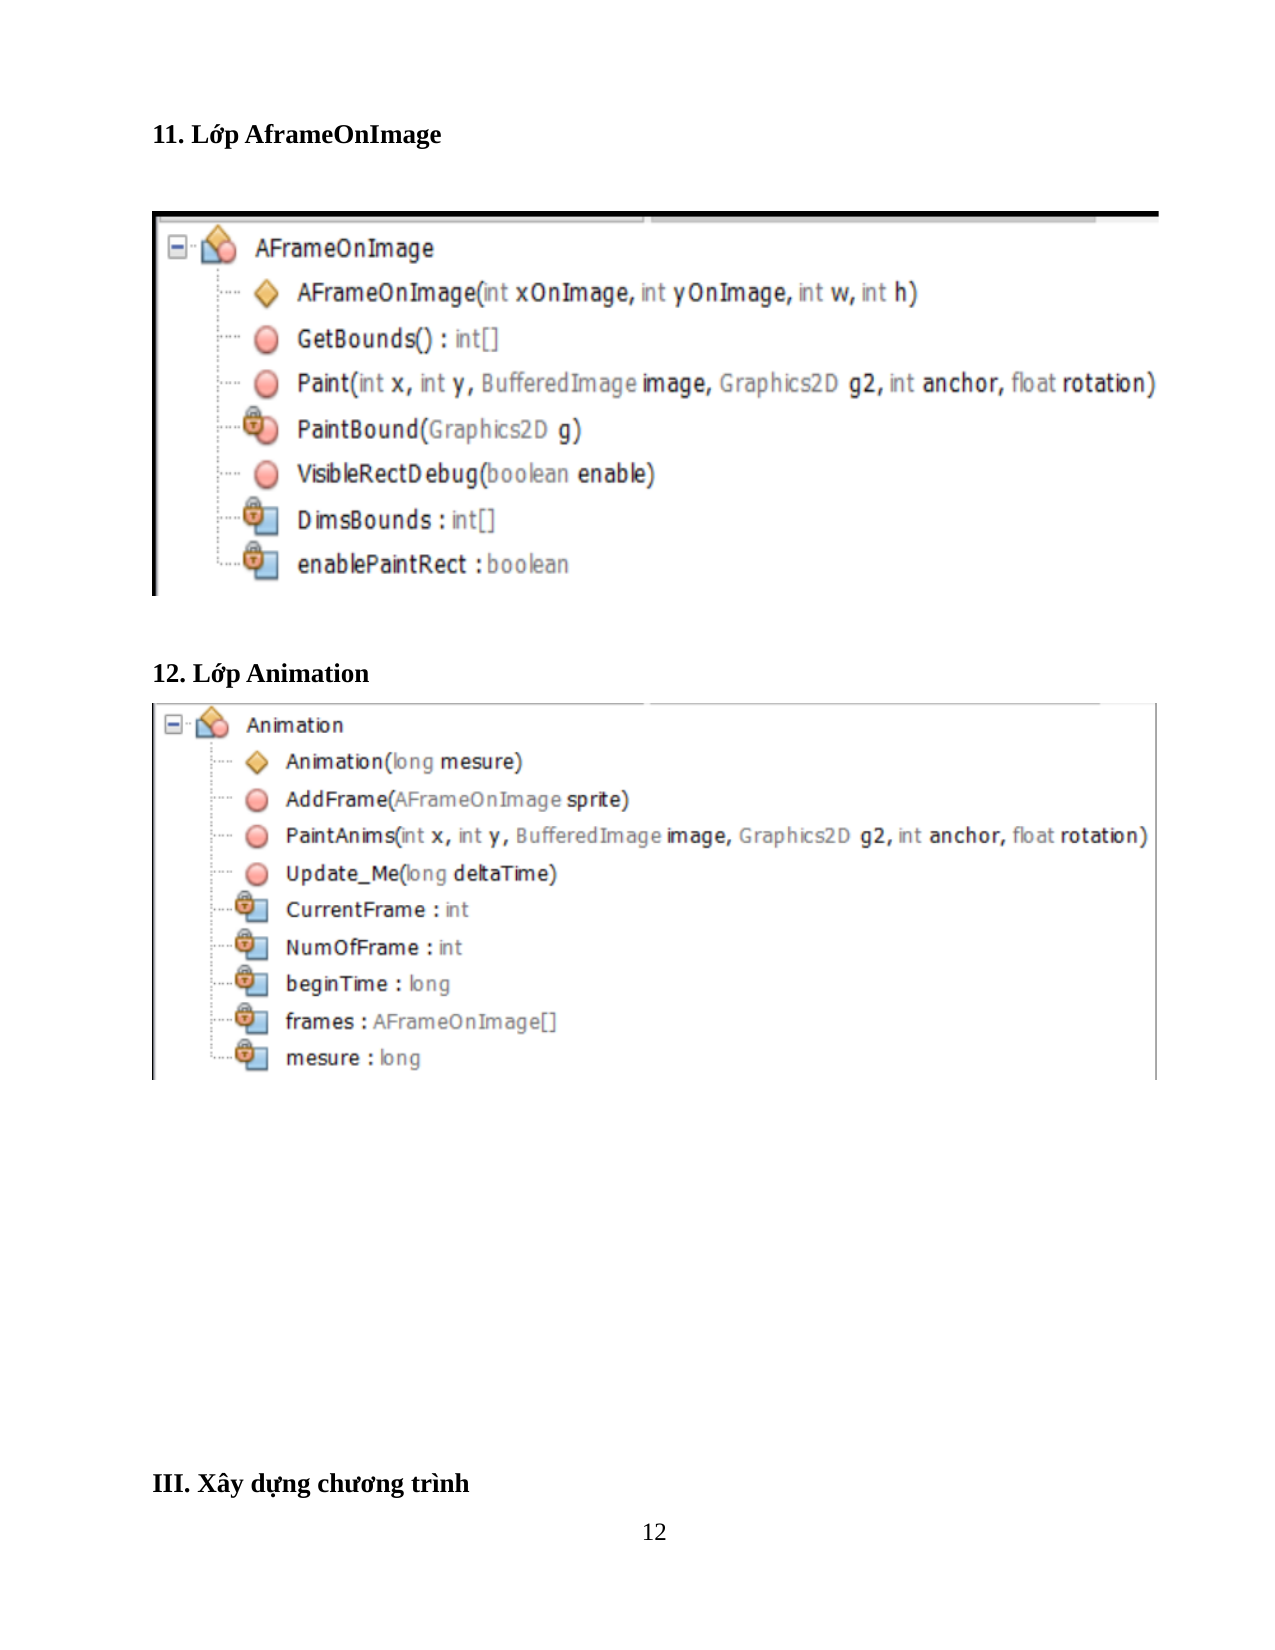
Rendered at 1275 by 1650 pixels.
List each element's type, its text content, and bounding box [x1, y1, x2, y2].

text 11. Lớp AframeOnImage [152, 118, 1156, 149]
text 12. Lớp Animation [152, 657, 1156, 688]
picture [152, 211, 1159, 596]
picture [152, 703, 1157, 1080]
text III. Xây dựng chương trình [152, 1467, 1156, 1498]
